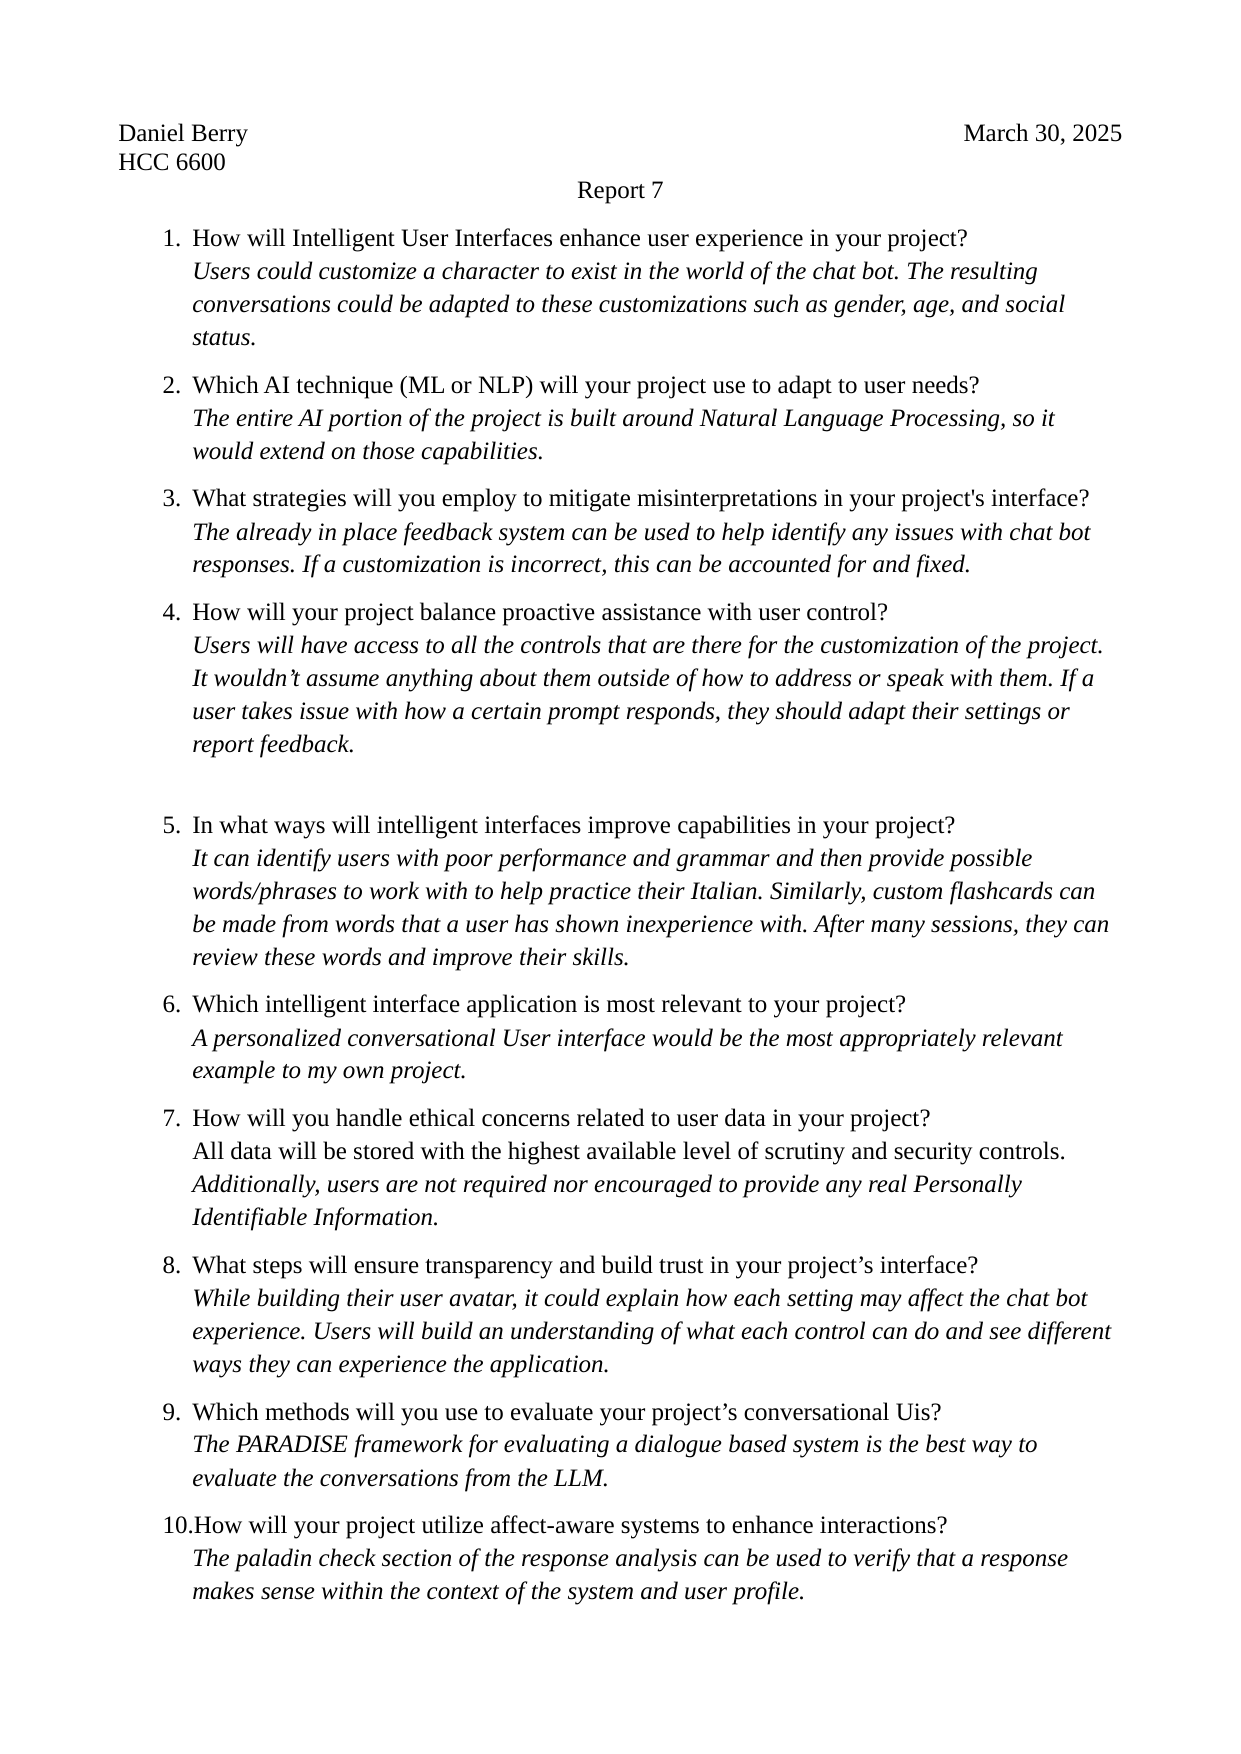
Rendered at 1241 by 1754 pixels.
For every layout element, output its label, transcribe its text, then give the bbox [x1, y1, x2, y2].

list What steps will ensure transparency and build trust in your project’s interface? While building their user avatar, it could explain how each setting may affect the chat bot experience. Users will build an understanding of what each control can do and see different ways they can experience the application. [162, 1250, 1122, 1378]
list How will your project utilize affect-aware systems to enhance interactions? The paladin check section of the response analysis can be used to verify that a response makes sense within the context of the system and user profile. [162, 1510, 1122, 1605]
list What strategies will you employ to mitigate misinterpretations in your project's interface? The already in place feedback system can be used to help identify any issues with chat bot responses. If a customization is incorrect, this can be accounted for and fixed. [162, 483, 1122, 578]
list In what ways will intelligent interfaces improve capabilities in your project? It can identify users with poor performance and grammar and then provide possible words/phrases to work with to help practice their Italian. Similarly, custom flashcards can be made from words that a user has shown inexperience with. After many sessions, they can review these words and improve their skills. [162, 810, 1122, 971]
list Which methods will you use to evaluate your project’s conversational Uis? The PARADISE framework for evaluating a dialogue based system is the best way to evaluate the conversations from the LLM. [162, 1397, 1122, 1491]
list How will your project balance proactive assistance with user control? Users will have access to all the controls that are there for the customization of the project. It wouldn’t assume anything about them outside of how to address or speak with them. If a user takes issue with how a certain prompt responds, they should adapt their settings or report feedback. [162, 597, 1122, 791]
list How will Intelligent User Interfaces enhance user experience in your project? Users could customize a character to exist in the world of the chat bot. The resulting conversations could be adapted to these customizations such as gender, age, and social status. [162, 223, 1122, 351]
table_header March 30, 2025 [620, 118, 1122, 176]
list Which AI technique (ML or NLP) will your project use to adapt to user needs? The entire AI portion of the project is built around Natural Language Processing, so it would extend on those capabilities. [162, 370, 1122, 465]
list Which intelligent interface application is most relevant to your project? A personalized conversational User interface would be the most appropriately relevant example to my own project. [162, 989, 1122, 1084]
text Report 7 [118, 176, 1122, 204]
list How will you handle ethical concerns related to user data in your project? All data will be stored with the highest available level of scrutiny and security controls. Additionally, users are not required nor encouraged to provide any real Personally Identifiable Information. [162, 1103, 1122, 1231]
table_header Daniel Berry HCC 6600 [118, 118, 620, 176]
